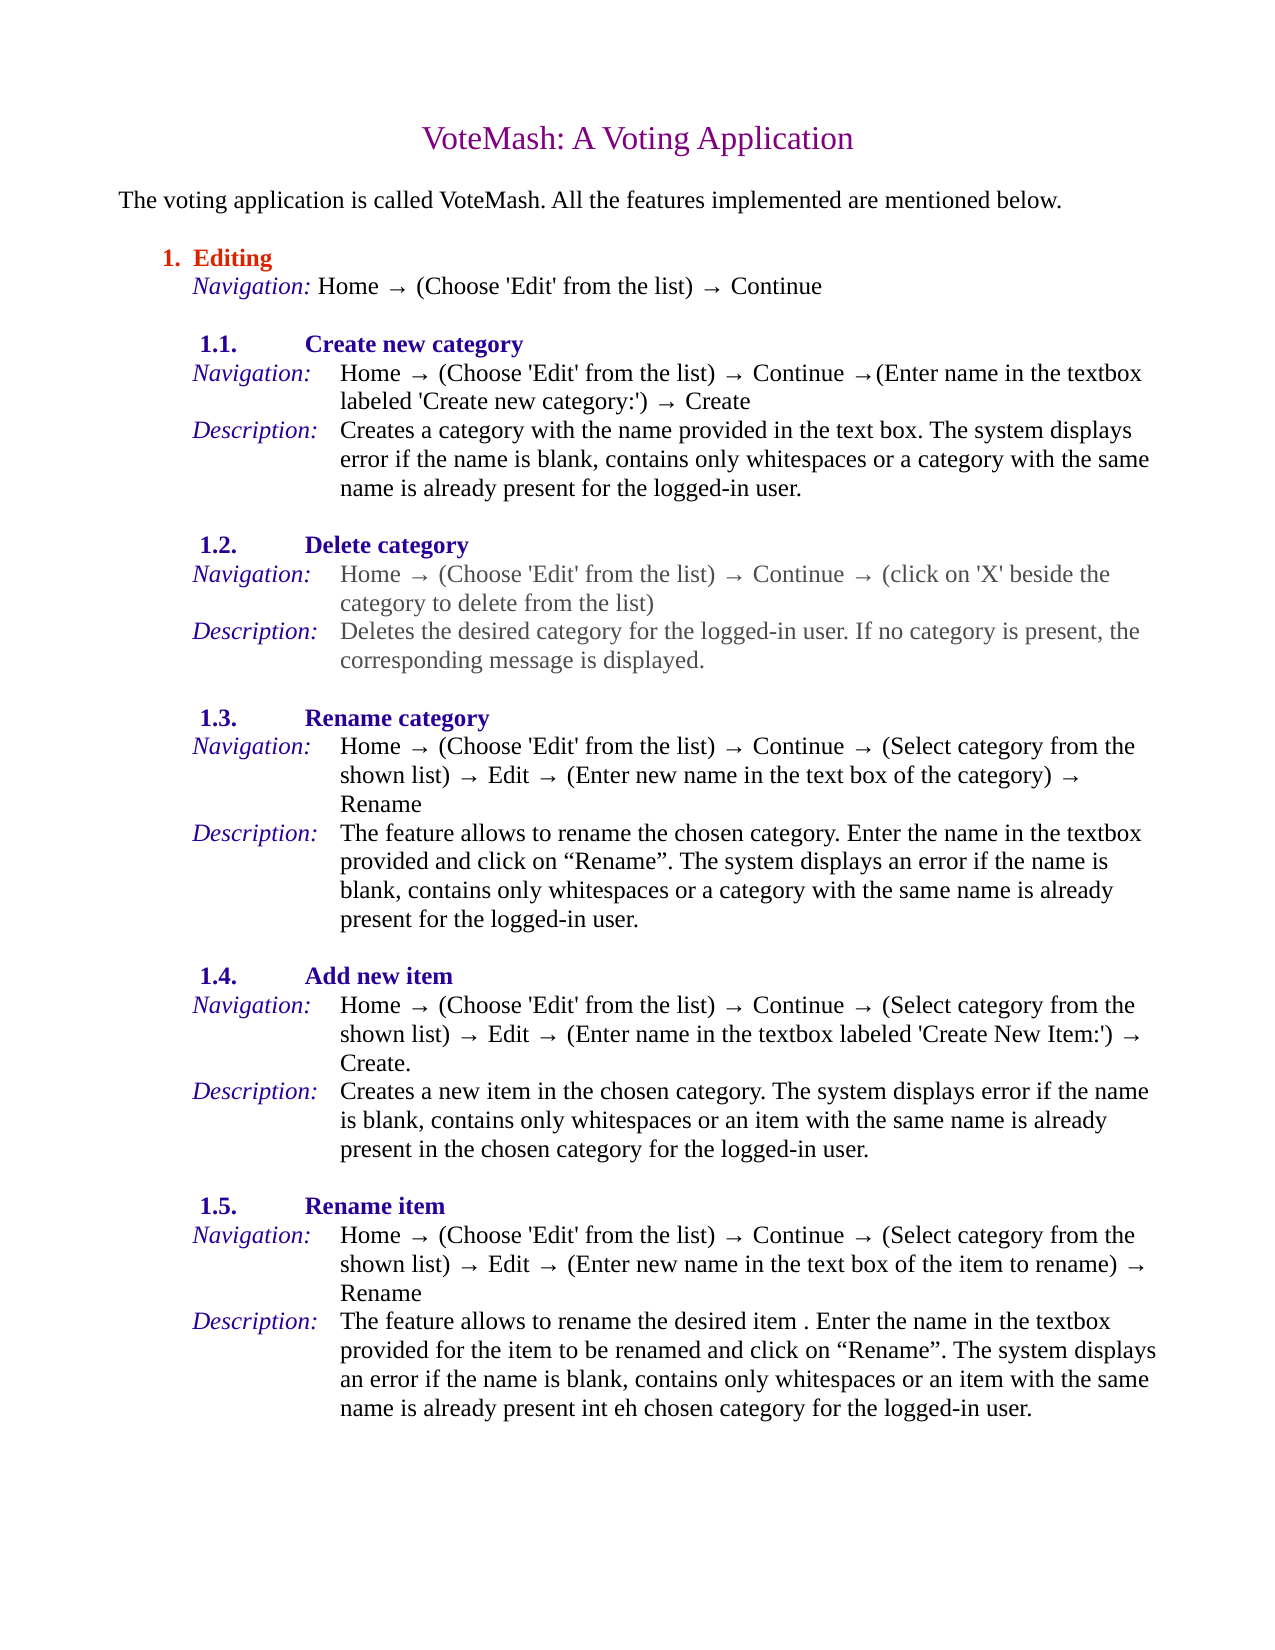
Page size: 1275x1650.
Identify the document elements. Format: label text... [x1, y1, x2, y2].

list Delete category [193, 530, 1157, 559]
text The voting application is called VoteMash. All the features implemented are mentioned below. [118, 185, 1157, 214]
text Description: Deletes the desired category for the logged-in user. If no category is present, the corresponding message is displayed. [118, 616, 1157, 674]
text Navigation: Home → (Choose 'Edit' from the list) → Continue → (click on 'X' beside the category to delete from the list) [118, 559, 1157, 616]
text Description: Creates a category with the name provided in the text box. The system displays [118, 415, 1157, 444]
list Rename item [193, 1191, 1157, 1220]
text Navigation: Home → (Choose 'Edit' from the list) → Continue → (Select category from the shown list) → Edit → (Enter new name in the text box of the category) → Rename [118, 731, 1157, 818]
list Add new item [193, 961, 1157, 990]
text Navigation: Home → (Choose 'Edit' from the list) → Continue [118, 271, 1157, 300]
list Editing [156, 243, 1157, 271]
text Navigation: Home → (Choose 'Edit' from the list) → Continue →(Enter name in the textbox labeled 'Create new category:') → Create [118, 358, 1157, 415]
text VoteMash: A Voting Application [118, 118, 1157, 156]
list Rename category [193, 703, 1157, 731]
text Description: The feature allows to rename the desired item . Enter the name in the textbox [118, 1306, 1157, 1335]
text Description: Creates a new item in the chosen category. The system displays error if the name is blank, contains only whitespaces or an item with the same name is already present in the chosen category for the logged-in user. [118, 1076, 1157, 1163]
list Create new category [193, 329, 1157, 358]
text error if the name is blank, contains only whitespaces or a category with the same name is already present for the logged-in user. [118, 444, 1157, 501]
text provided for the item to be renamed and click on “Rename”. The system displays an error if the name is blank, contains only whitespaces or an item with the same name is already present int eh chosen category for the logged-in user. [118, 1335, 1157, 1421]
text Description: The feature allows to rename the chosen category. Enter the name in the textbox [118, 818, 1157, 846]
text Navigation: Home → (Choose 'Edit' from the list) → Continue → (Select category from the shown list) → Edit → (Enter name in the textbox labeled 'Create New Item:') → Create. [118, 990, 1157, 1076]
text Navigation: Home → (Choose 'Edit' from the list) → Continue → (Select category from the shown list) → Edit → (Enter new name in the text box of the item to rename) → Rename [118, 1220, 1157, 1306]
text provided and click on “Rename”. The system displays an error if the name is blank, contains only whitespaces or a category with the same name is already present for the logged-in user. [118, 846, 1157, 933]
